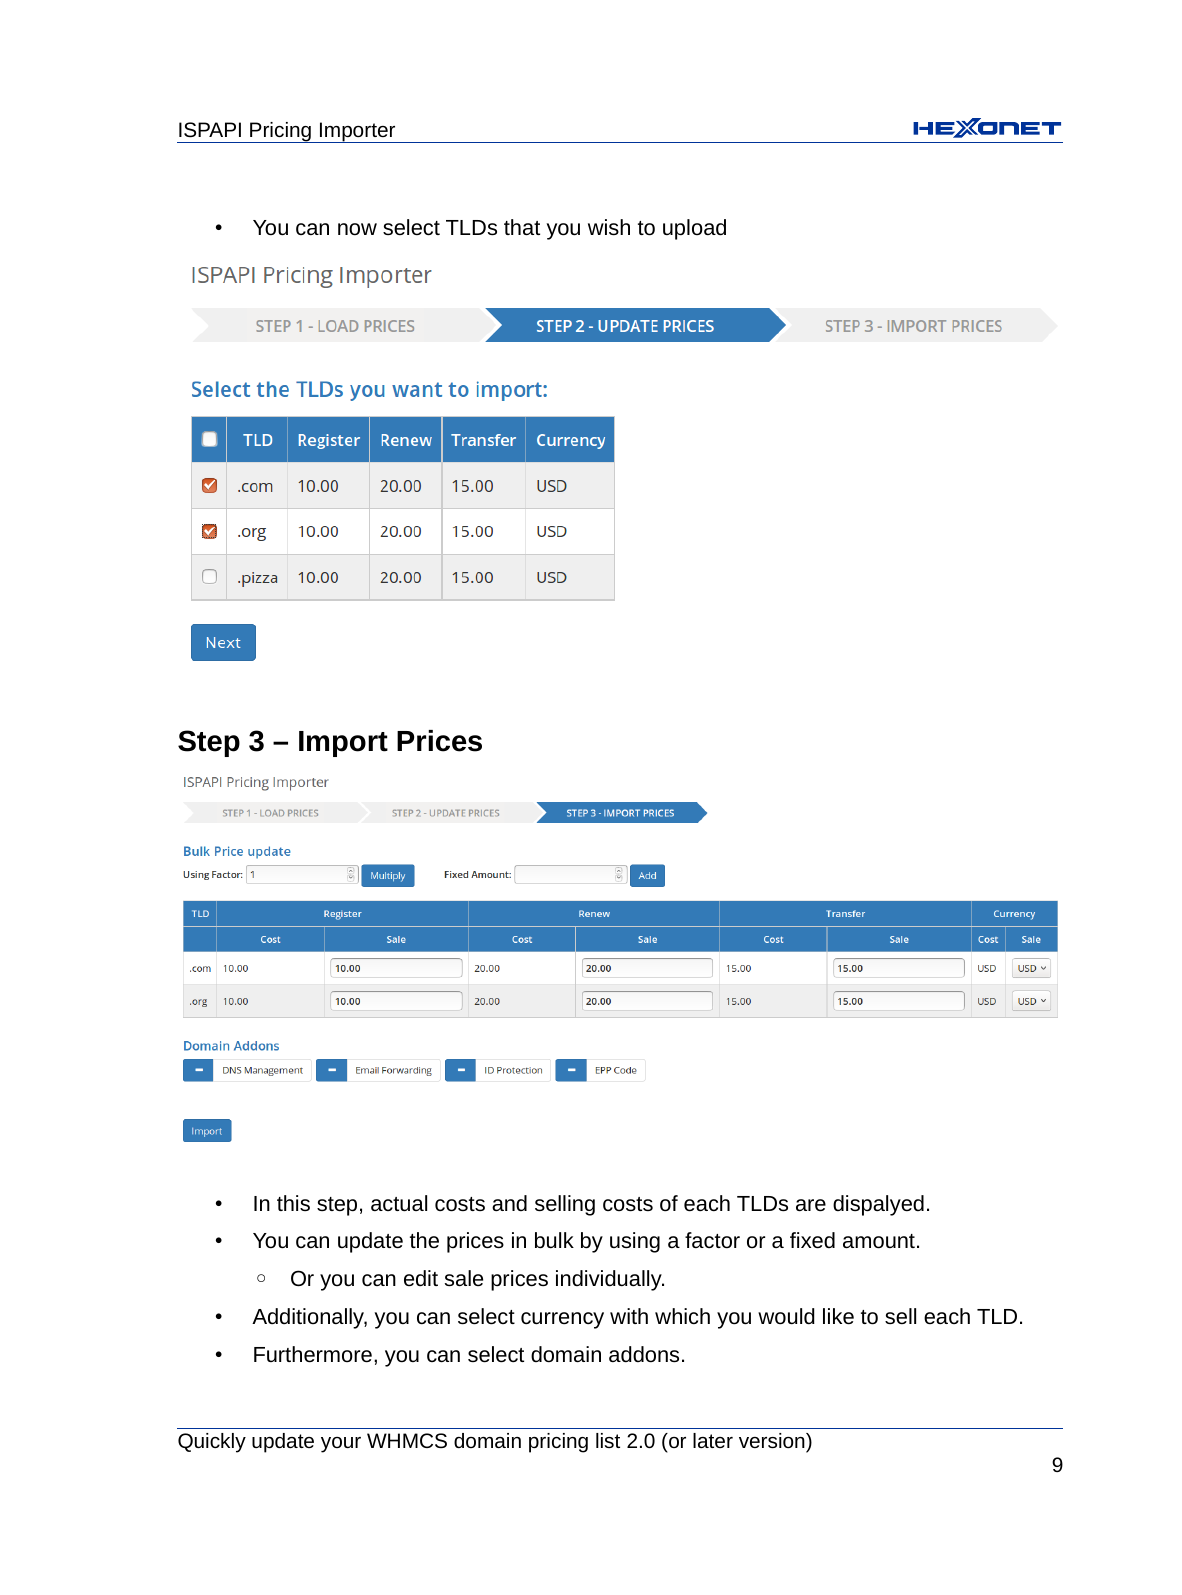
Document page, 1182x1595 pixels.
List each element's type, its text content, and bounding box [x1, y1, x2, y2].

list You can update the prices in bulk by using a factor or a fixed amount. [215, 1228, 1063, 1254]
list In this step, actual costs and selling costs of each TLDs are dispalyed. [215, 1191, 1063, 1216]
list Or you can edit sale prices individually. [252, 1266, 1063, 1291]
picture [177, 252, 1063, 674]
list You can now select TLDs that you wish to upload [215, 215, 1063, 240]
picture [177, 769, 1063, 1153]
list Additionally, you can select currency with which you would like to sell each TLD. [215, 1304, 1063, 1329]
list Furthermore, you can select domain addons. [215, 1342, 1063, 1367]
subtitle Step 3 – Import Prices [177, 723, 1063, 757]
